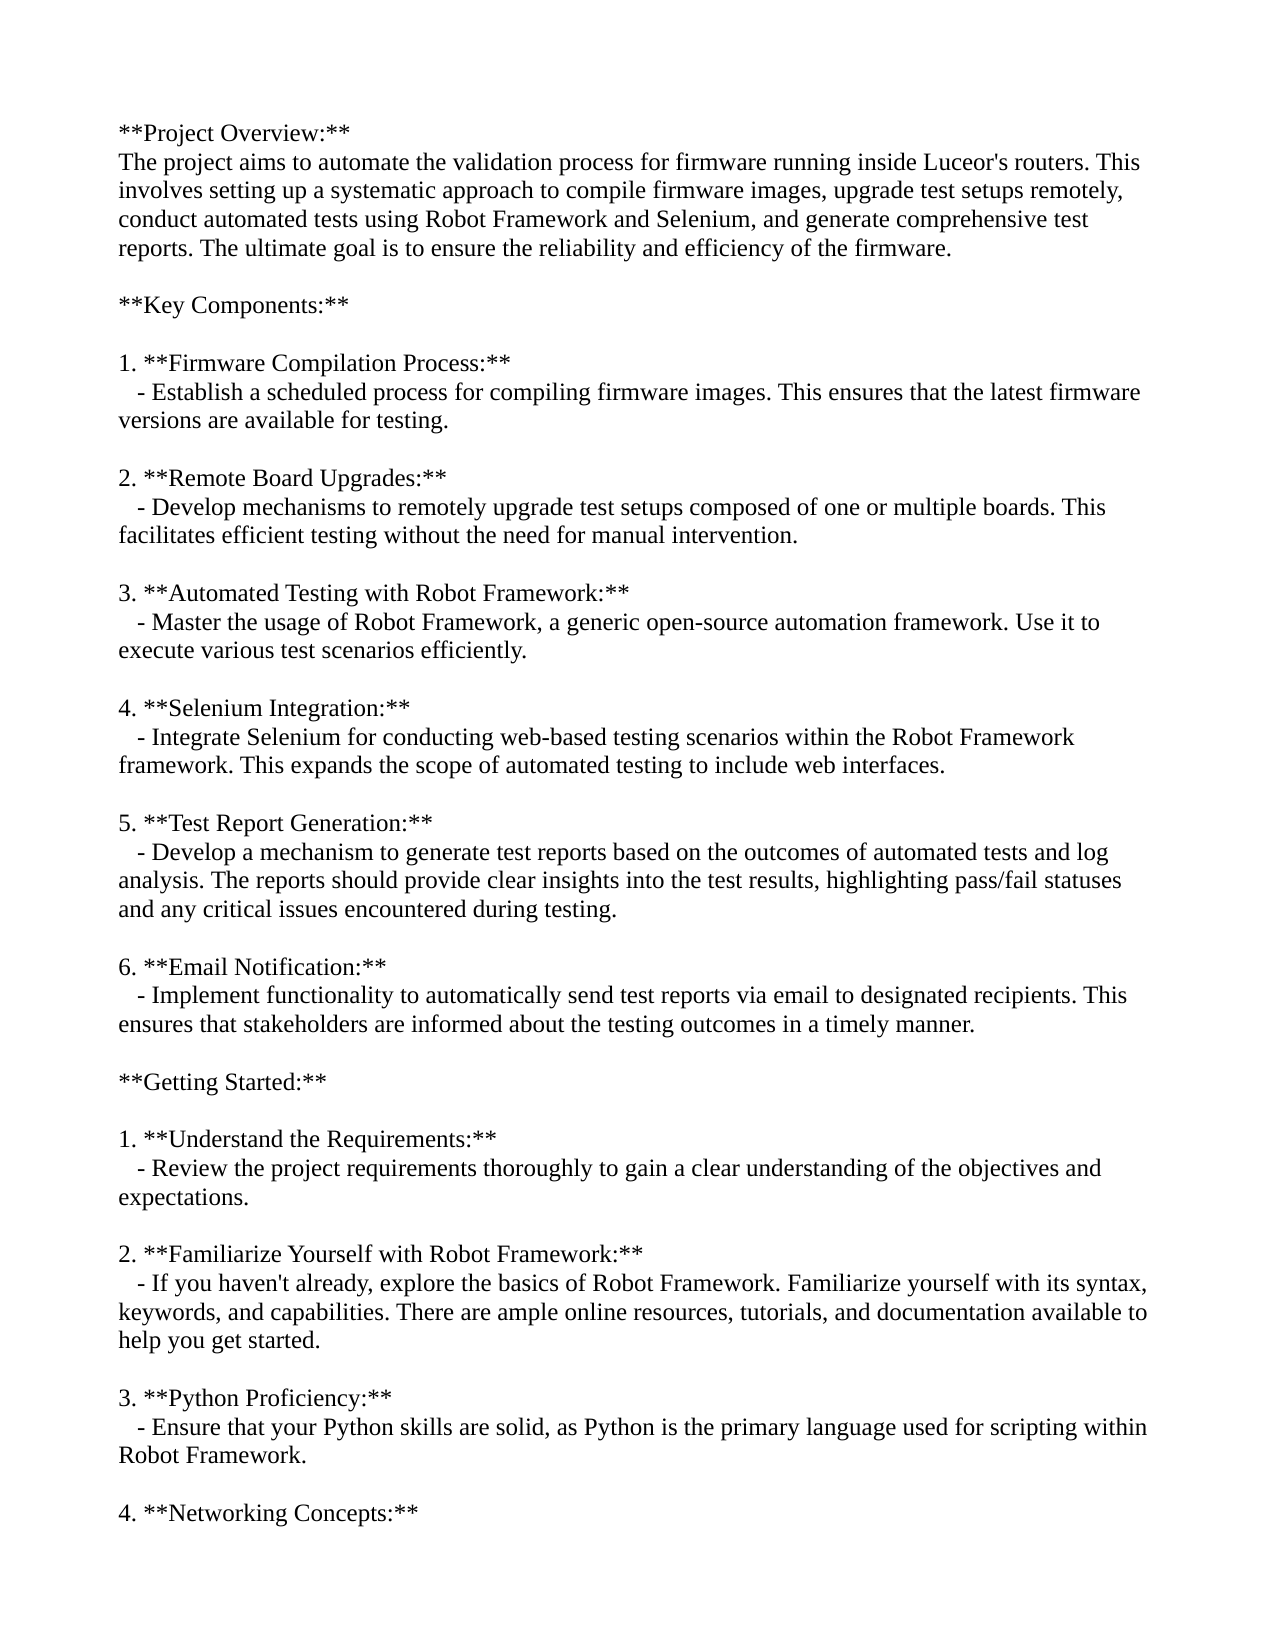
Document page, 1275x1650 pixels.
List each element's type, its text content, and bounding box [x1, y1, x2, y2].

text 3. **Python Proficiency:** [118, 1383, 1157, 1412]
text 6. **Email Notification:** [118, 952, 1157, 981]
text 3. **Automated Testing with Robot Framework:** [118, 578, 1157, 607]
text - Establish a scheduled process for compiling firmware images. This ensures that the latest firmware versions are available for testing. [118, 377, 1157, 434]
text - Develop mechanisms to remotely upgrade test setups composed of one or multiple boards. This facilitates efficient testing without the need for manual intervention. [118, 492, 1157, 549]
text 1. **Understand the Requirements:** [118, 1124, 1157, 1153]
text - Ensure that your Python skills are solid, as Python is the primary language used for scripting within Robot Framework. [118, 1412, 1157, 1469]
text 1. **Firmware Compilation Process:** [118, 348, 1157, 377]
text - Implement functionality to automatically send test reports via email to designated recipients. This ensures that stakeholders are informed about the testing outcomes in a timely manner. [118, 981, 1157, 1038]
text 2. **Familiarize Yourself with Robot Framework:** [118, 1239, 1157, 1268]
text 4. **Networking Concepts:** [118, 1498, 1157, 1527]
text **Project Overview:** [118, 118, 1157, 147]
text **Getting Started:** [118, 1067, 1157, 1096]
text - Review the project requirements thoroughly to gain a clear understanding of the objectives and expectations. [118, 1153, 1157, 1211]
text 2. **Remote Board Upgrades:** [118, 463, 1157, 492]
text 4. **Selenium Integration:** [118, 693, 1157, 722]
text 5. **Test Report Generation:** [118, 808, 1157, 837]
text - Develop a mechanism to generate test reports based on the outcomes of automated tests and log analysis. The reports should provide clear insights into the test results, highlighting pass/fail statuses and any critical issues encountered during testing. [118, 837, 1157, 923]
text The project aims to automate the validation process for firmware running inside Luceor's routers. This involves setting up a systematic approach to compile firmware images, upgrade test setups remotely, conduct automated tests using Robot Framework and Selenium, and generate comprehensive test reports. The ultimate goal is to ensure the reliability and efficiency of the firmware. [118, 147, 1157, 262]
text - Integrate Selenium for conducting web-based testing scenarios within the Robot Framework framework. This expands the scope of automated testing to include web interfaces. [118, 722, 1157, 779]
text - If you haven't already, explore the basics of Robot Framework. Familiarize yourself with its syntax, keywords, and capabilities. There are ample online resources, tutorials, and documentation available to help you get started. [118, 1268, 1157, 1354]
text **Key Components:** [118, 291, 1157, 319]
text - Master the usage of Robot Framework, a generic open-source automation framework. Use it to execute various test scenarios efficiently. [118, 607, 1157, 664]
